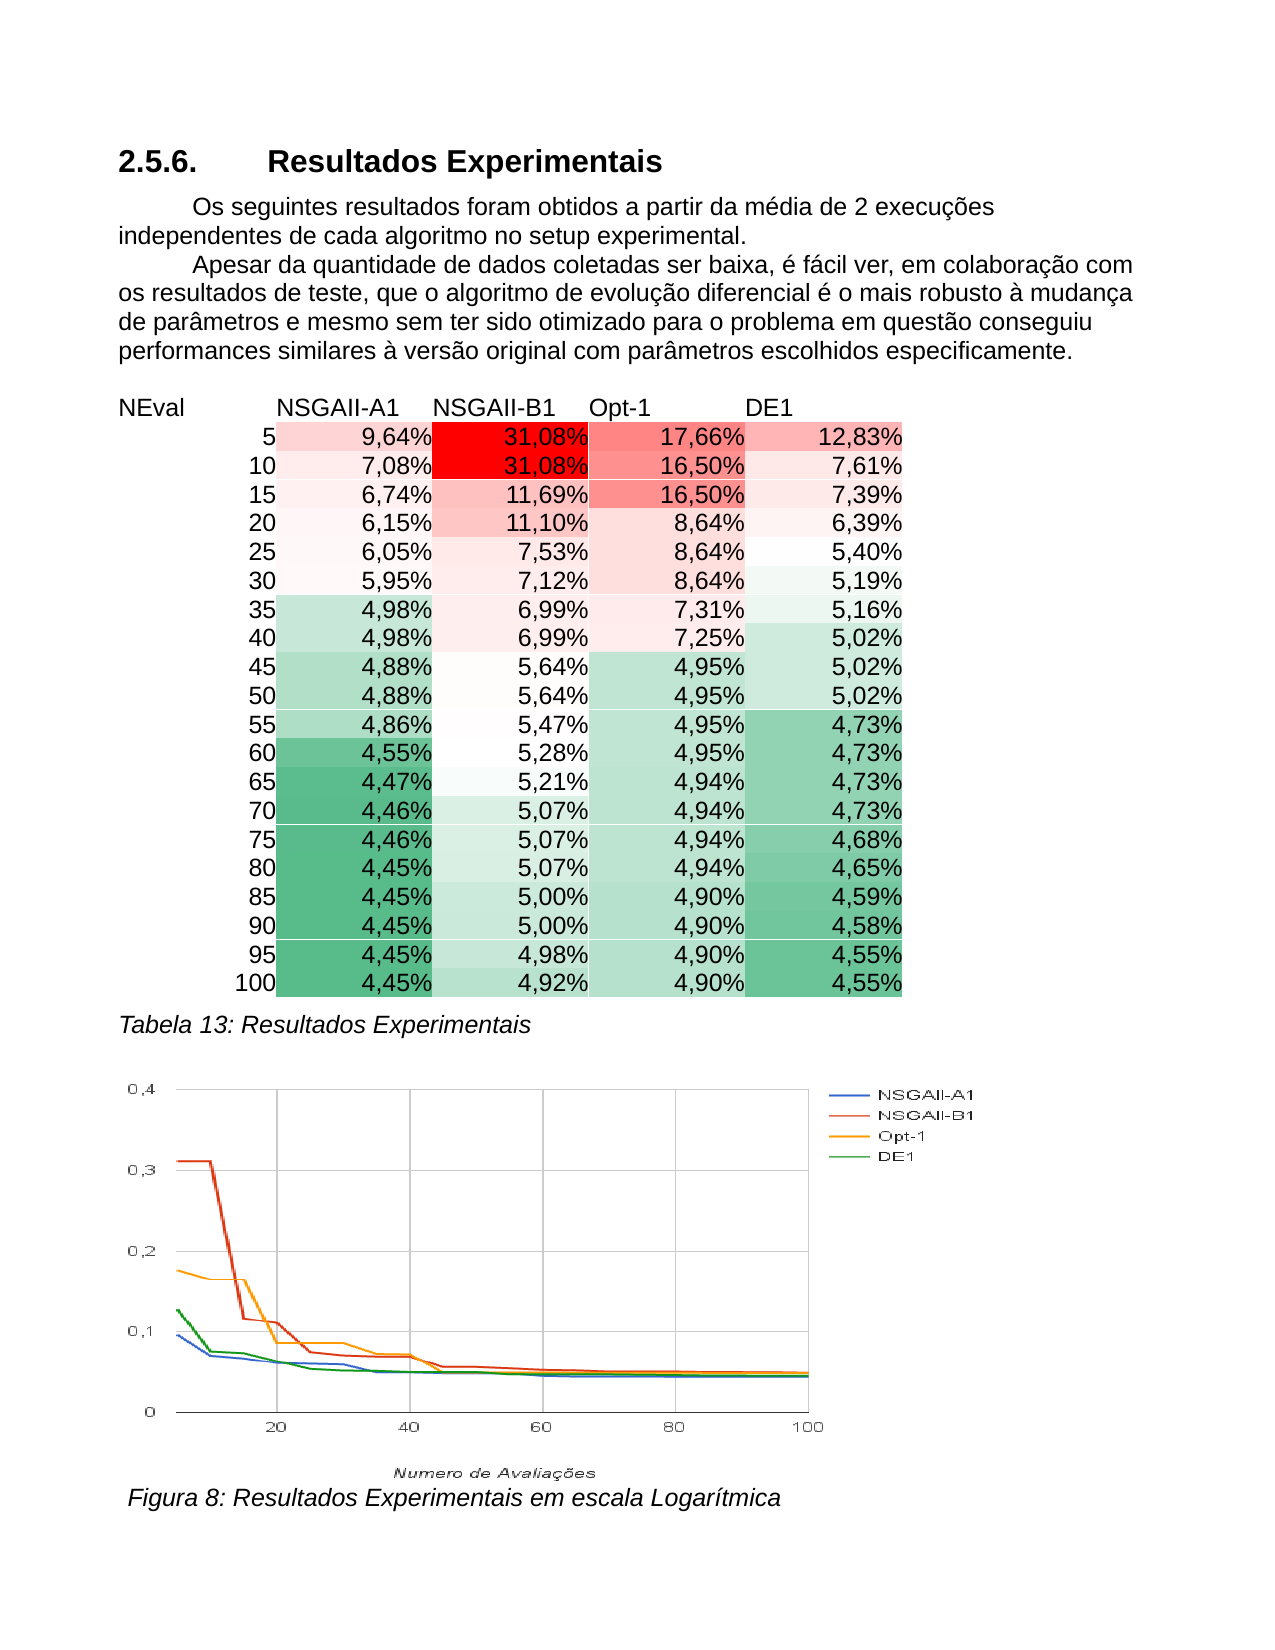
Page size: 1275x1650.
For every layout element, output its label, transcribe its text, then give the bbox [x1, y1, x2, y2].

table_cell 4,94% [589, 767, 745, 796]
table_cell 4,90% [589, 968, 745, 997]
table_cell 5,07% [432, 825, 588, 853]
table_cell 8,64% [589, 566, 745, 594]
table_cell 4,46% [276, 825, 432, 853]
table_cell 50 [118, 681, 276, 709]
table_cell 4,88% [276, 652, 432, 681]
table_cell 4,94% [589, 796, 745, 824]
table_cell 4,73% [745, 767, 902, 796]
table_cell 25 [118, 537, 276, 566]
table_cell 6,74% [276, 480, 432, 508]
table_cell 4,45% [276, 940, 432, 968]
table_cell 4,46% [276, 796, 432, 824]
table_cell 4,45% [276, 882, 432, 911]
table_cell 7,08% [276, 451, 432, 479]
table_cell 4,45% [276, 911, 432, 939]
text Tabela 13: Resultados Experimentais [118, 1009, 1157, 1038]
table_cell 4,45% [276, 853, 432, 882]
table_header DE1 [745, 393, 902, 422]
table_cell 5,28% [432, 738, 588, 767]
table_cell 11,69% [432, 480, 588, 508]
table_cell 20 [118, 508, 276, 537]
table_header NSGAII-A1 [276, 393, 432, 422]
table_cell 5,00% [432, 911, 588, 939]
table_cell 4,94% [589, 853, 745, 882]
table_cell 95 [118, 940, 276, 968]
table_header NSGAII-B1 [432, 393, 588, 422]
table_cell 4,98% [276, 623, 432, 652]
table_cell 4,95% [589, 738, 745, 767]
table_cell 31,08% [432, 451, 588, 479]
table_cell 9,64% [276, 422, 432, 451]
table_cell 5,47% [432, 710, 588, 738]
table_cell 17,66% [589, 422, 745, 451]
table_cell 7,53% [432, 537, 588, 566]
table_cell 6,05% [276, 537, 432, 566]
table_cell 4,55% [745, 968, 902, 997]
table_cell 6,99% [432, 623, 588, 652]
table_cell 31,08% [432, 422, 588, 451]
table_cell 5,07% [432, 853, 588, 882]
table_cell 5,64% [432, 681, 588, 709]
table_cell 7,12% [432, 566, 588, 594]
table_cell 4,55% [745, 940, 902, 968]
text Apesar da quantidade de dados coletadas ser baixa, é fácil ver, em colaboração com os resultados de teste, que o algoritmo de evolução diferencial é o mais robusto à mudança de parâmetros e mesmo sem ter sido otimizado para o problema em questão conseguiu performances similares à versão original com parâmetros escolhidos especificamente. [118, 249, 1157, 364]
table_cell 6,39% [745, 508, 902, 537]
text Os seguintes resultados foram obtidos a partir da média de 2 execuções independentes de cada algoritmo no setup experimental. [118, 192, 1157, 249]
table_cell 7,39% [745, 480, 902, 508]
table_cell 12,83% [745, 422, 902, 451]
table_cell 65 [118, 767, 276, 796]
table_cell 5,19% [745, 566, 902, 594]
table_header NEval [118, 393, 276, 422]
table_cell 4,95% [589, 681, 745, 709]
table_cell 4,47% [276, 767, 432, 796]
table_cell 8,64% [589, 537, 745, 566]
table_cell 4,45% [276, 968, 432, 997]
table_cell 4,59% [745, 882, 902, 911]
table_cell 7,31% [589, 595, 745, 623]
table_cell 60 [118, 738, 276, 767]
table_cell 45 [118, 652, 276, 681]
table_cell 75 [118, 825, 276, 853]
table_cell 4,95% [589, 710, 745, 738]
table_cell 4,73% [745, 796, 902, 824]
table_cell 90 [118, 911, 276, 939]
table_cell 80 [118, 853, 276, 882]
table_cell 30 [118, 566, 276, 594]
table_cell 15 [118, 480, 276, 508]
table_cell 5,95% [276, 566, 432, 594]
table_cell 6,15% [276, 508, 432, 537]
table_cell 85 [118, 882, 276, 911]
table_cell 16,50% [589, 451, 745, 479]
table_cell 4,90% [589, 882, 745, 911]
picture [127, 1076, 997, 1484]
table_cell 5,00% [432, 882, 588, 911]
table_cell 10 [118, 451, 276, 479]
table_cell 40 [118, 623, 276, 652]
table_cell 5,16% [745, 595, 902, 623]
table_cell 100 [118, 968, 276, 997]
table_cell 11,10% [432, 508, 588, 537]
table_cell 4,90% [589, 940, 745, 968]
table_cell 5 [118, 422, 276, 451]
table_cell 6,99% [432, 595, 588, 623]
table_cell 4,58% [745, 911, 902, 939]
table_cell 55 [118, 710, 276, 738]
text Figura 8: Resultados Experimentais em escala Logarítmica [127, 1484, 997, 1512]
table_cell 5,64% [432, 652, 588, 681]
table_cell 4,88% [276, 681, 432, 709]
table_cell 4,73% [745, 738, 902, 767]
table_cell 5,02% [745, 623, 902, 652]
table_cell 5,40% [745, 537, 902, 566]
table_cell 4,95% [589, 652, 745, 681]
table_cell 5,02% [745, 681, 902, 709]
table_cell 7,25% [589, 623, 745, 652]
table_cell 4,55% [276, 738, 432, 767]
table_cell 7,61% [745, 451, 902, 479]
table_cell 8,64% [589, 508, 745, 537]
table_cell 4,98% [432, 940, 588, 968]
table_header Opt-1 [589, 393, 745, 422]
table_cell 35 [118, 595, 276, 623]
table_cell 4,94% [589, 825, 745, 853]
table_cell 4,73% [745, 710, 902, 738]
table_cell 4,90% [589, 911, 745, 939]
table_cell 16,50% [589, 480, 745, 508]
table_cell 5,07% [432, 796, 588, 824]
table_cell 5,21% [432, 767, 588, 796]
table_cell 4,68% [745, 825, 902, 853]
table_cell 4,92% [432, 968, 588, 997]
table_cell 4,86% [276, 710, 432, 738]
table_cell 70 [118, 796, 276, 824]
table_cell 4,98% [276, 595, 432, 623]
table_cell 5,02% [745, 652, 902, 681]
subtitle Resultados Experimentais [118, 143, 1157, 179]
table_cell 4,65% [745, 853, 902, 882]
